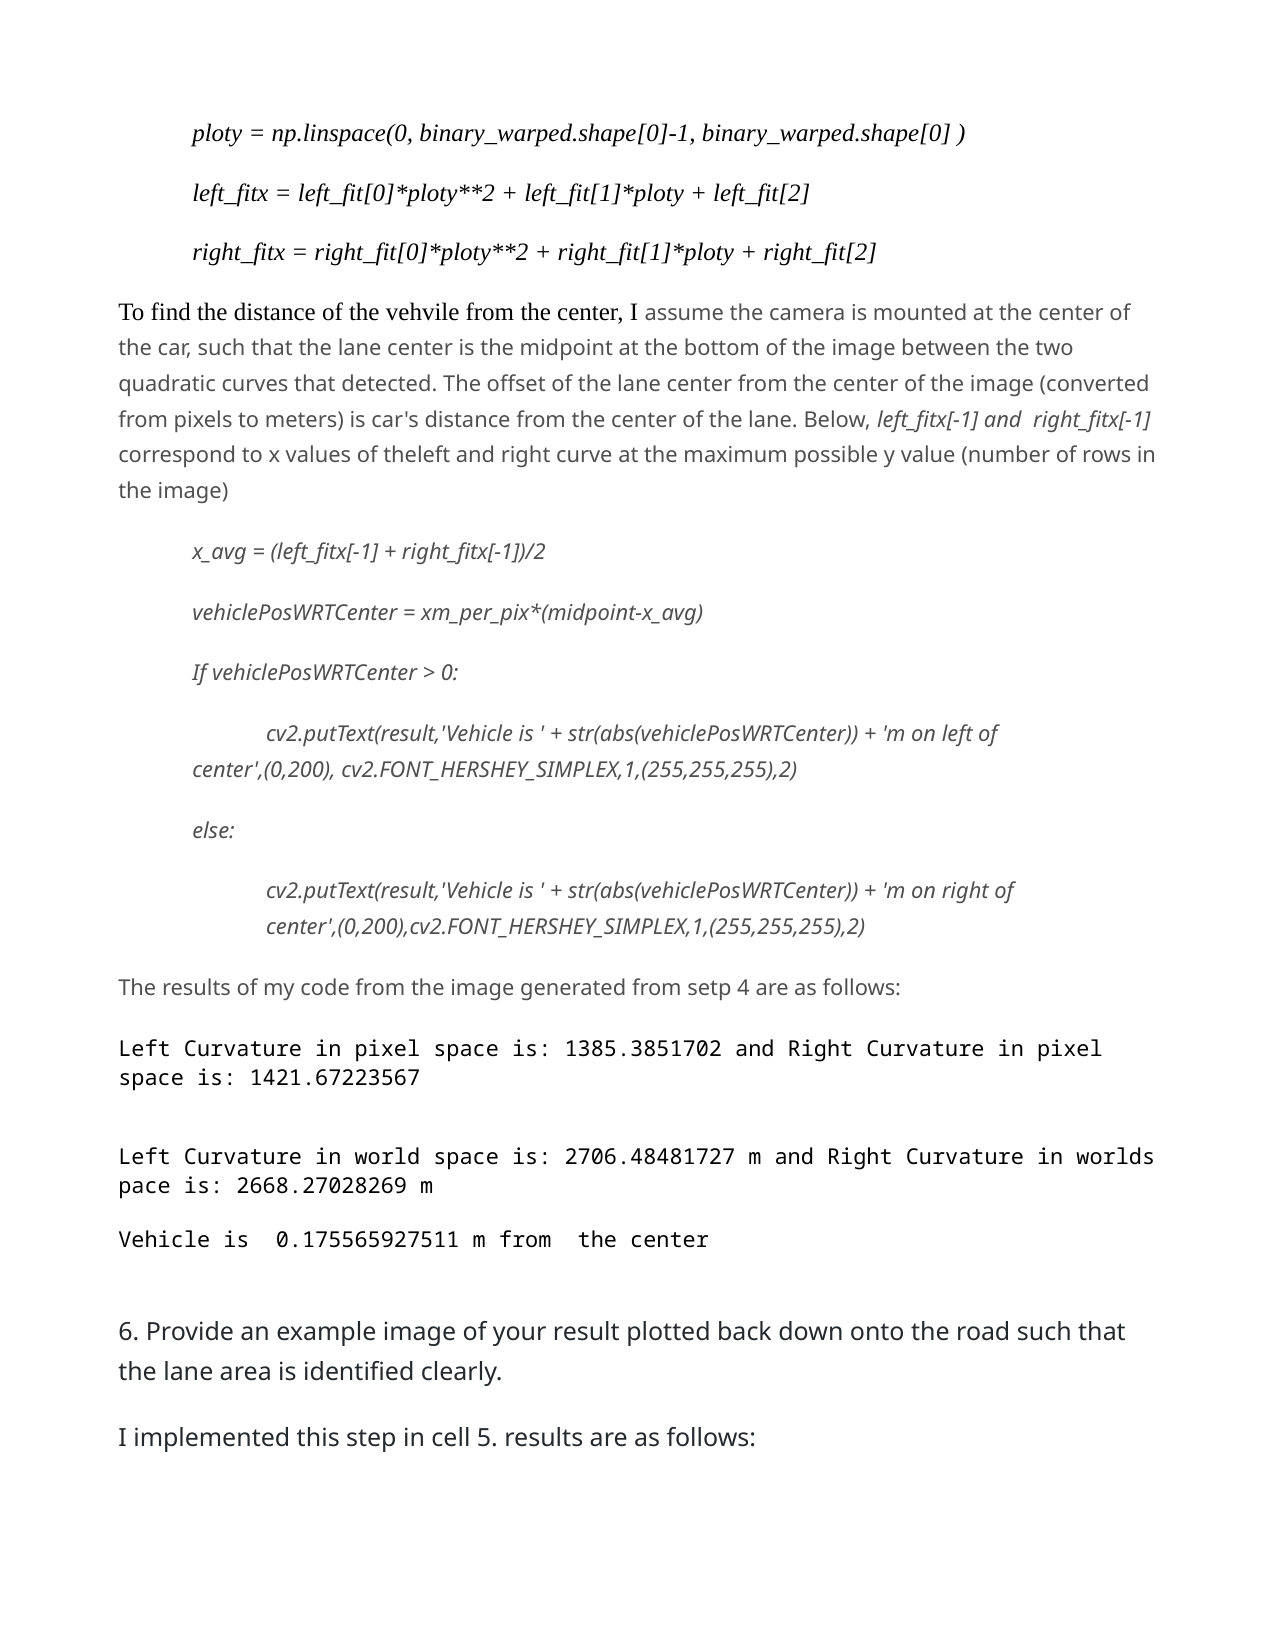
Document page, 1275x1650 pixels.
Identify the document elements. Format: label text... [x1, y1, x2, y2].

text I implemented this step in cell 5. results are as follows: [118, 1420, 1157, 1454]
text To find the distance of the vehvile from the center, I assume the camera is mounted at the center of the car, such that the lane center is the midpoint at the bottom of the image between the two quadratic curves that detected. The offset of the lane center from the center of the image (converted from pixels to meters) is car's distance from the center of the lane. Below, left_fitx[-1] and right_fitx[-1] correspond to x values of theleft and right curve at the maximum possible y value (number of rows in the image) [118, 297, 1157, 505]
text The results of my code from the image generated from setp 4 are as follows: [118, 972, 1157, 1002]
text vehiclePosWRTCenter = xm_per_pix*(midpoint-x_avg) [118, 597, 1157, 626]
text x_avg = (left_fitx[-1] + right_fitx[-1])/2 [118, 536, 1157, 566]
text Left Curvature in pixel space is: 1385.3851702 and Right Curvature in pixel space is: 1421.67223567 [118, 1032, 1157, 1092]
text ploty = np.linspace(0, binary_warped.shape[0]-1, binary_warped.shape[0] ) [118, 118, 1157, 147]
text Vehicle is 0.175565927511 m from the center [118, 1224, 1157, 1254]
text else: [118, 814, 1157, 844]
text cv2.putText(result,'Vehicle is ' + str(abs(vehiclePosWRTCenter)) + 'm on right of center',(0,200),cv2.FONT_HERSHEY_SIMPLEX,1,(255,255,255),2) [118, 875, 1157, 941]
text Left Curvature in world space is: 2706.48481727 m and Right Curvature in worlds pace is: 2668.27028269 m [118, 1141, 1157, 1200]
text 6. Provide an example image of your result plotted back down onto the road such that the lane area is identified clearly. [118, 1313, 1157, 1388]
text right_fitx = right_fit[0]*ploty**2 + right_fit[1]*ploty + right_fit[2] [118, 237, 1157, 266]
text left_fitx = left_fit[0]*ploty**2 + left_fit[1]*ploty + left_fit[2] [118, 178, 1157, 206]
text cv2.putText(result,'Vehicle is ' + str(abs(vehiclePosWRTCenter)) + 'm on left of center',(0,200), cv2.FONT_HERSHEY_SIMPLEX,1,(255,255,255),2) [118, 718, 1157, 784]
text If vehiclePosWRTCenter > 0: [118, 657, 1157, 687]
